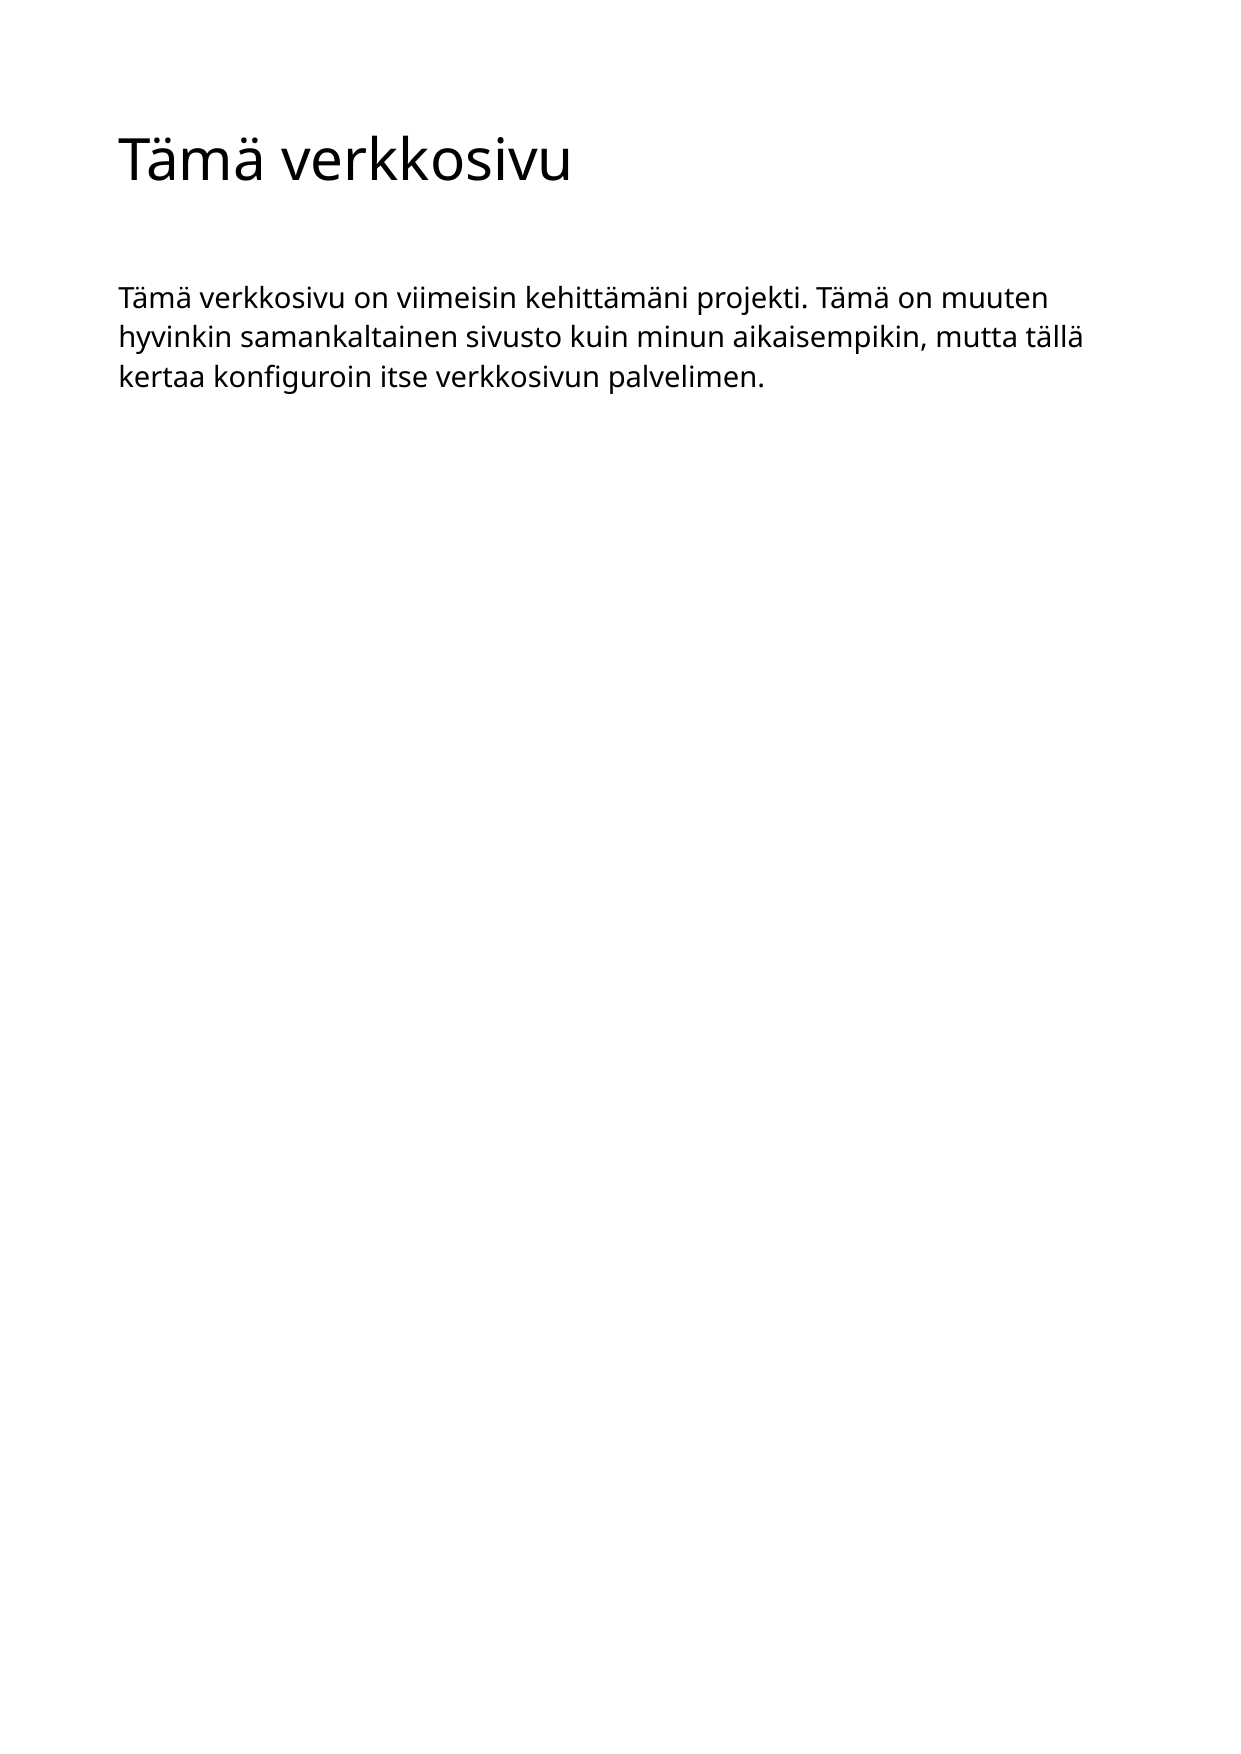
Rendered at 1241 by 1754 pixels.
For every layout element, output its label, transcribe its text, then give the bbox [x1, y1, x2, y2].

text Tämä verkkosivu [118, 118, 1122, 198]
text Tämä verkkosivu on viimeisin kehittämäni projekti. Tämä on muuten hyvinkin samankaltainen sivusto kuin minun aikaisempikin, mutta tällä kertaa konfiguroin itse verkkosivun palvelimen. [118, 277, 1122, 396]
